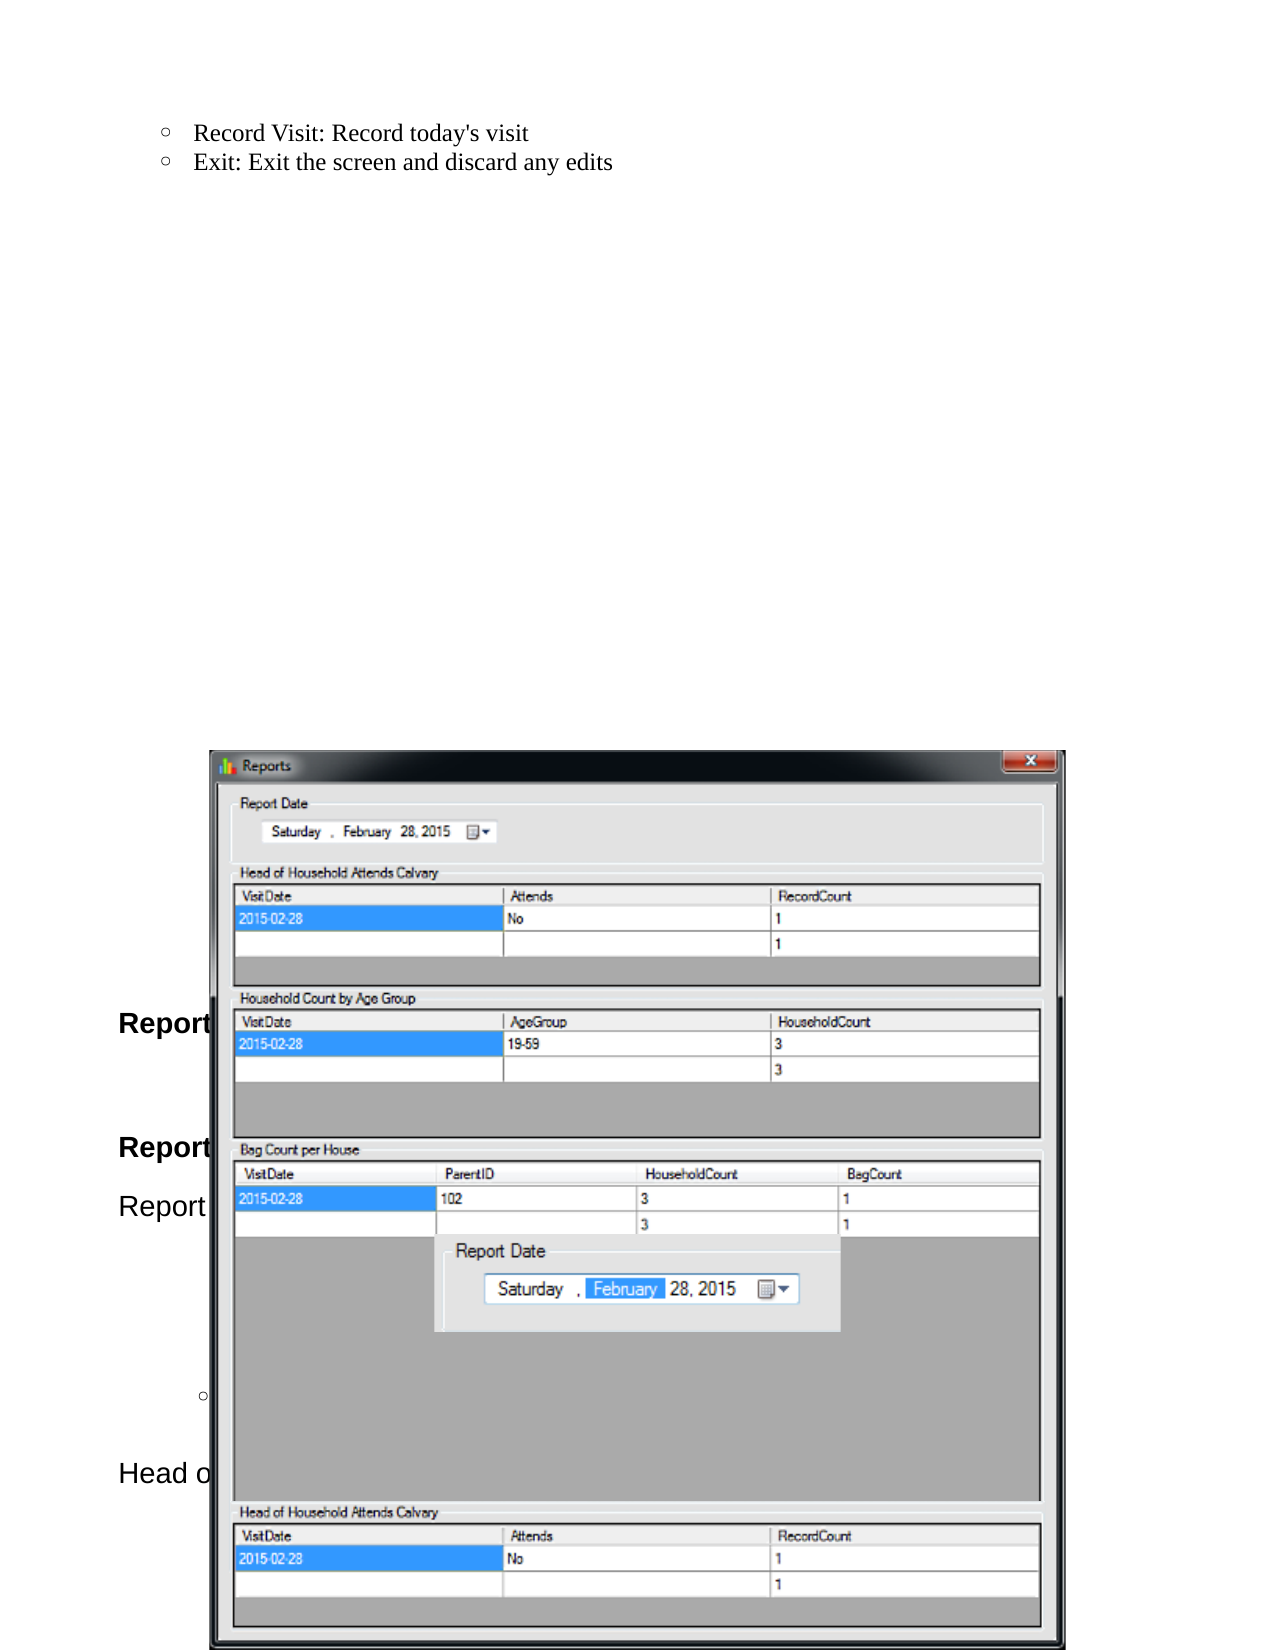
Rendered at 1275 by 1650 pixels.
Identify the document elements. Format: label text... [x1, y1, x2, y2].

subtitle Reports Screen Features [118, 1130, 209, 1163]
subtitle Report Date [1066, 1188, 1157, 1222]
subtitle Head of Household Attends Calvary [118, 1456, 209, 1489]
subtitle Reports Screen [118, 1006, 209, 1039]
list Exit: Exit the screen and discard any edits [156, 147, 1157, 176]
list Record Visit: Record today's visit [156, 118, 1157, 147]
list The date for which the reports are to be run. [1066, 1382, 1157, 1411]
subtitle Reports Screen [1066, 1006, 1157, 1039]
subtitle Head of Household Attends Calvary [1066, 1456, 1157, 1489]
subtitle Report Date [118, 1188, 209, 1222]
subtitle Reports Screen Features [1066, 1130, 1157, 1163]
